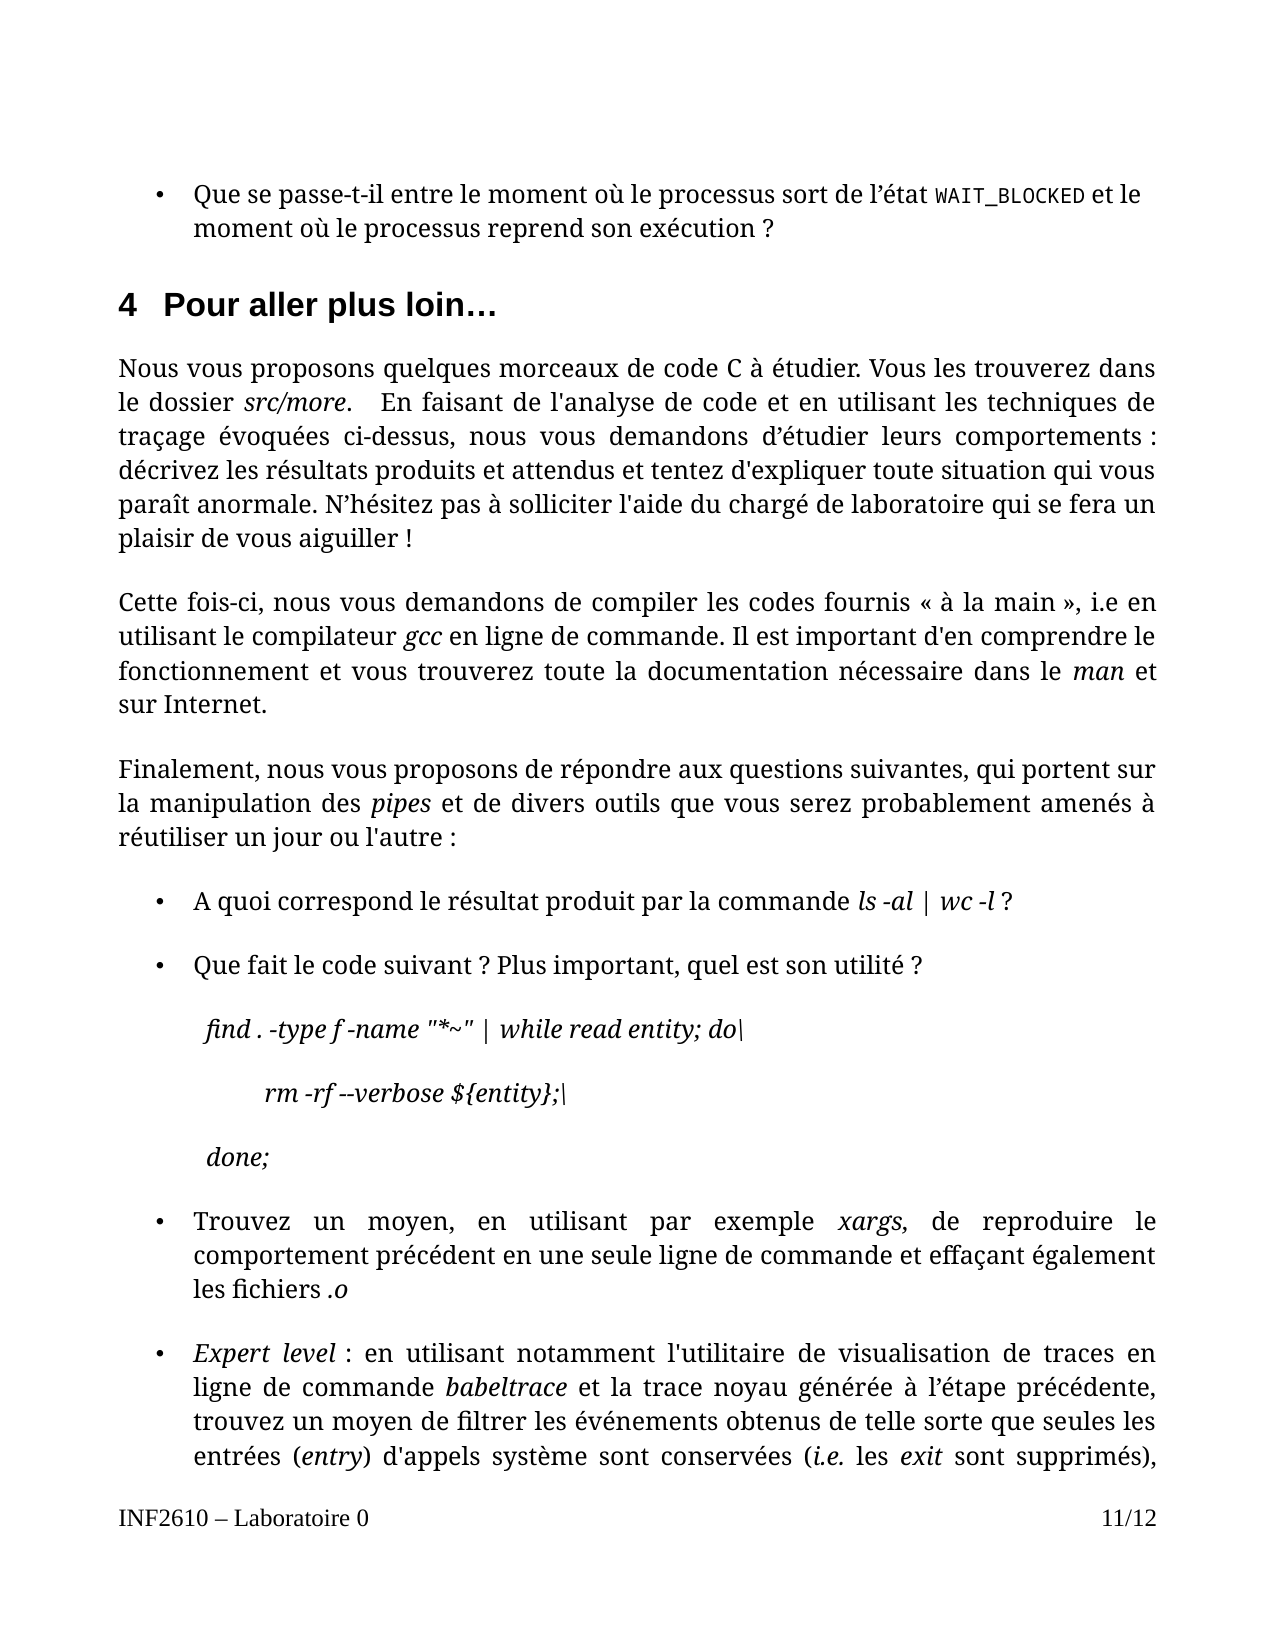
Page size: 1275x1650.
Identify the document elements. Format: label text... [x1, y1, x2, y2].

subtitle Pour aller plus loin… [118, 284, 1157, 323]
list A quoi correspond le résultat produit par la commande ls -al | wc -l ? [156, 883, 1157, 917]
text Nous vous proposons quelques morceaux de code C à étudier. Vous les trouverez dans le dossier src/more. En faisant de l'analyse de code et en utilisant les techniques de traçage évoquées ci-dessus, nous vous demandons d’étudier leurs comportements : décrivez les résultats produits et attendus et tentez d'expliquer toute situation qui vous paraît anormale. N’hésitez pas à solliciter l'aide du chargé de laboratoire qui se fera un plaisir de vous aiguiller ! [118, 351, 1157, 555]
text Cette fois-ci, nous vous demandons de compiler les codes fournis « à la main », i.e en utilisant le compilateur gcc en ligne de commande. Il est important d'en comprendre le fonctionnement et vous trouverez toute la documentation nécessaire dans le man et sur Internet. [118, 585, 1157, 721]
list Expert level : en utilisant notamment l'utilitaire de visualisation de traces en ligne de commande babeltrace et la trace noyau générée à l’étape précédente, trouvez un moyen de filtrer les événements obtenus de telle sorte que seules les entrées (entry) d'appels système sont conservées (i.e. les exit sont supprimés), [156, 1336, 1157, 1472]
list done; [156, 1140, 1157, 1174]
list Trouvez un moyen, en utilisant par exemple xargs, de reproduire le comportement précédent en une seule ligne de commande et effaçant également les fichiers .o [156, 1204, 1157, 1306]
list rm -rf --verbose ${entity};\ [156, 1076, 1157, 1110]
text Finalement, nous vous proposons de répondre aux questions suivantes, qui portent sur la manipulation des pipes et de divers outils que vous serez probablement amenés à réutiliser un jour ou l'autre : [118, 751, 1157, 853]
list Que se passe-t-il entre le moment où le processus sort de l’état WAIT_BLOCKED et le moment où le processus reprend son exécution ? [156, 176, 1157, 244]
list find . -type f -name "*~" | while read entity; do\ [156, 1012, 1157, 1046]
list Que fait le code suivant ? Plus important, quel est son utilité ? [156, 947, 1157, 982]
